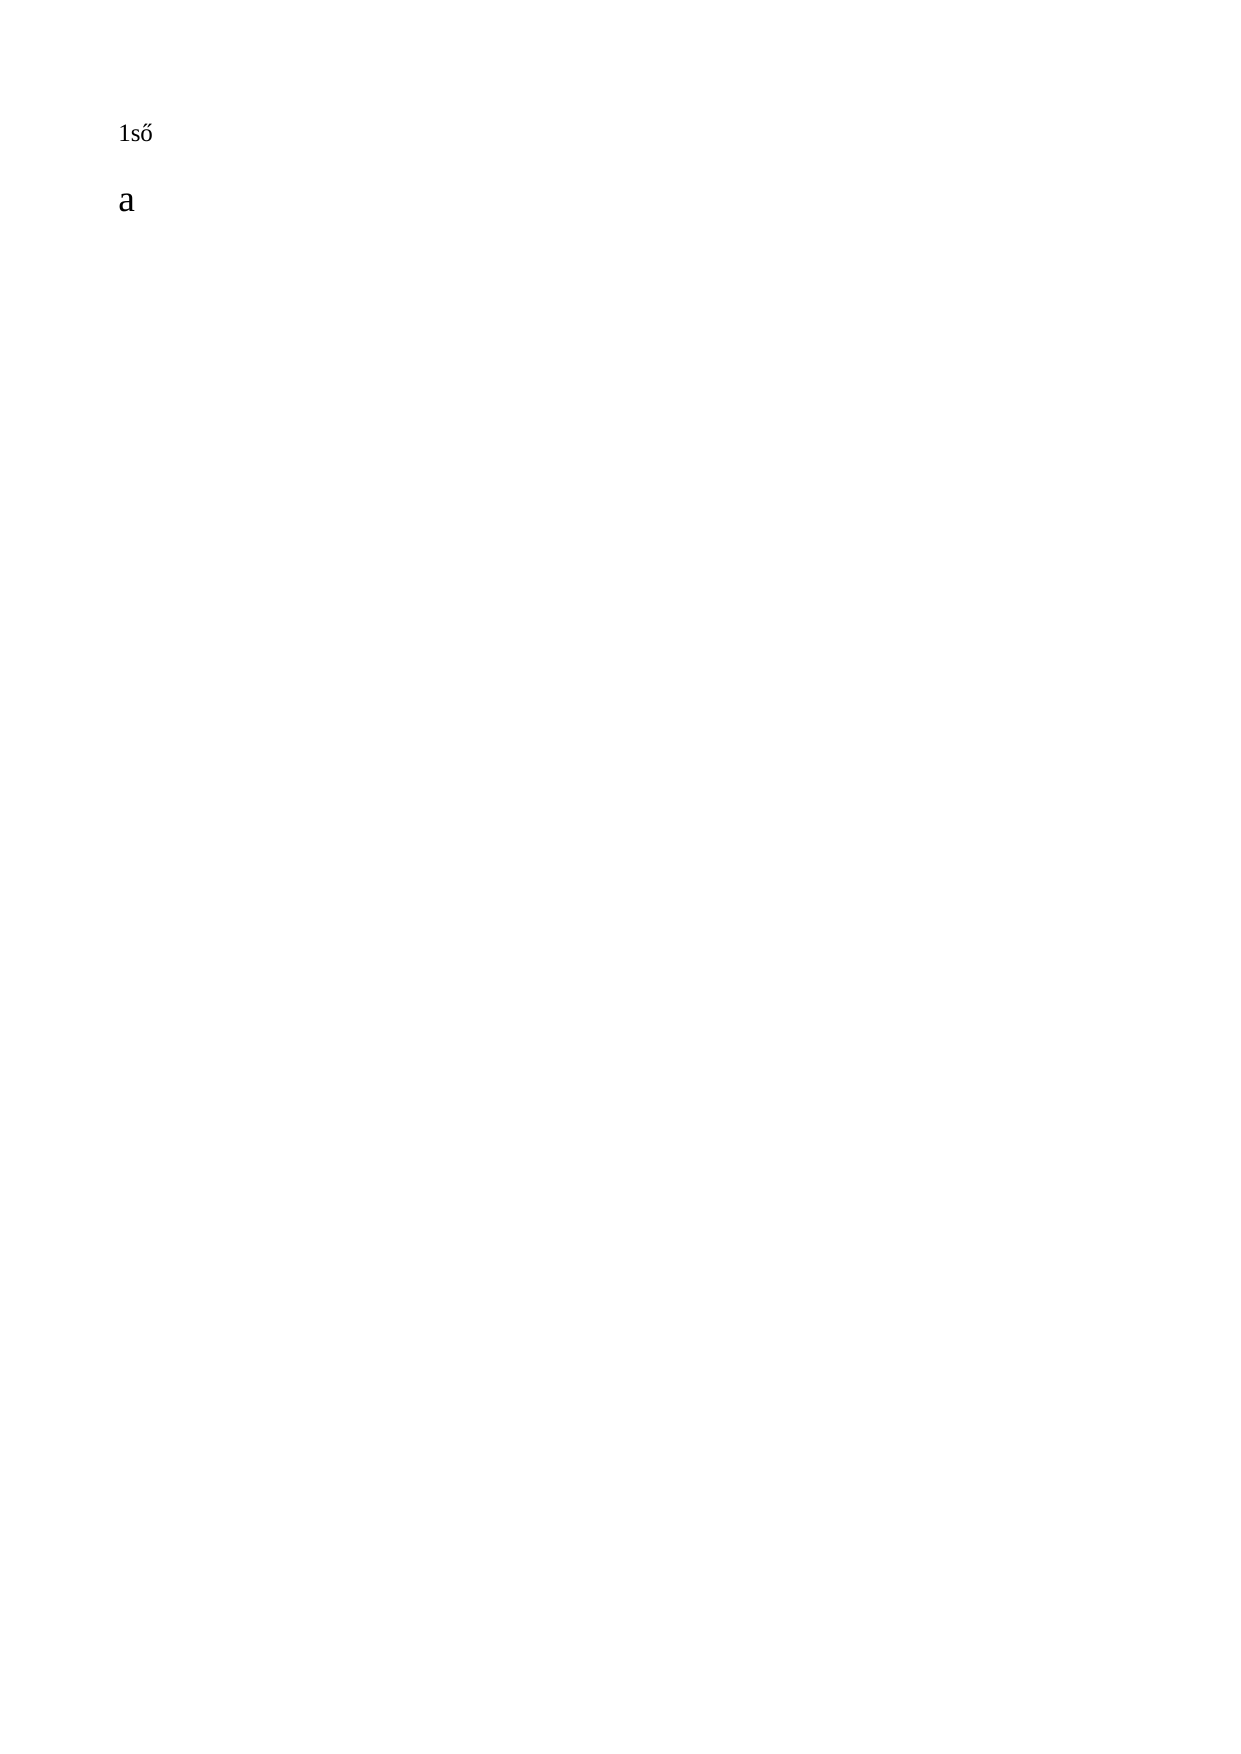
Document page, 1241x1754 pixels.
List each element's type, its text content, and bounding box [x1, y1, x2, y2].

text a [118, 176, 1122, 219]
